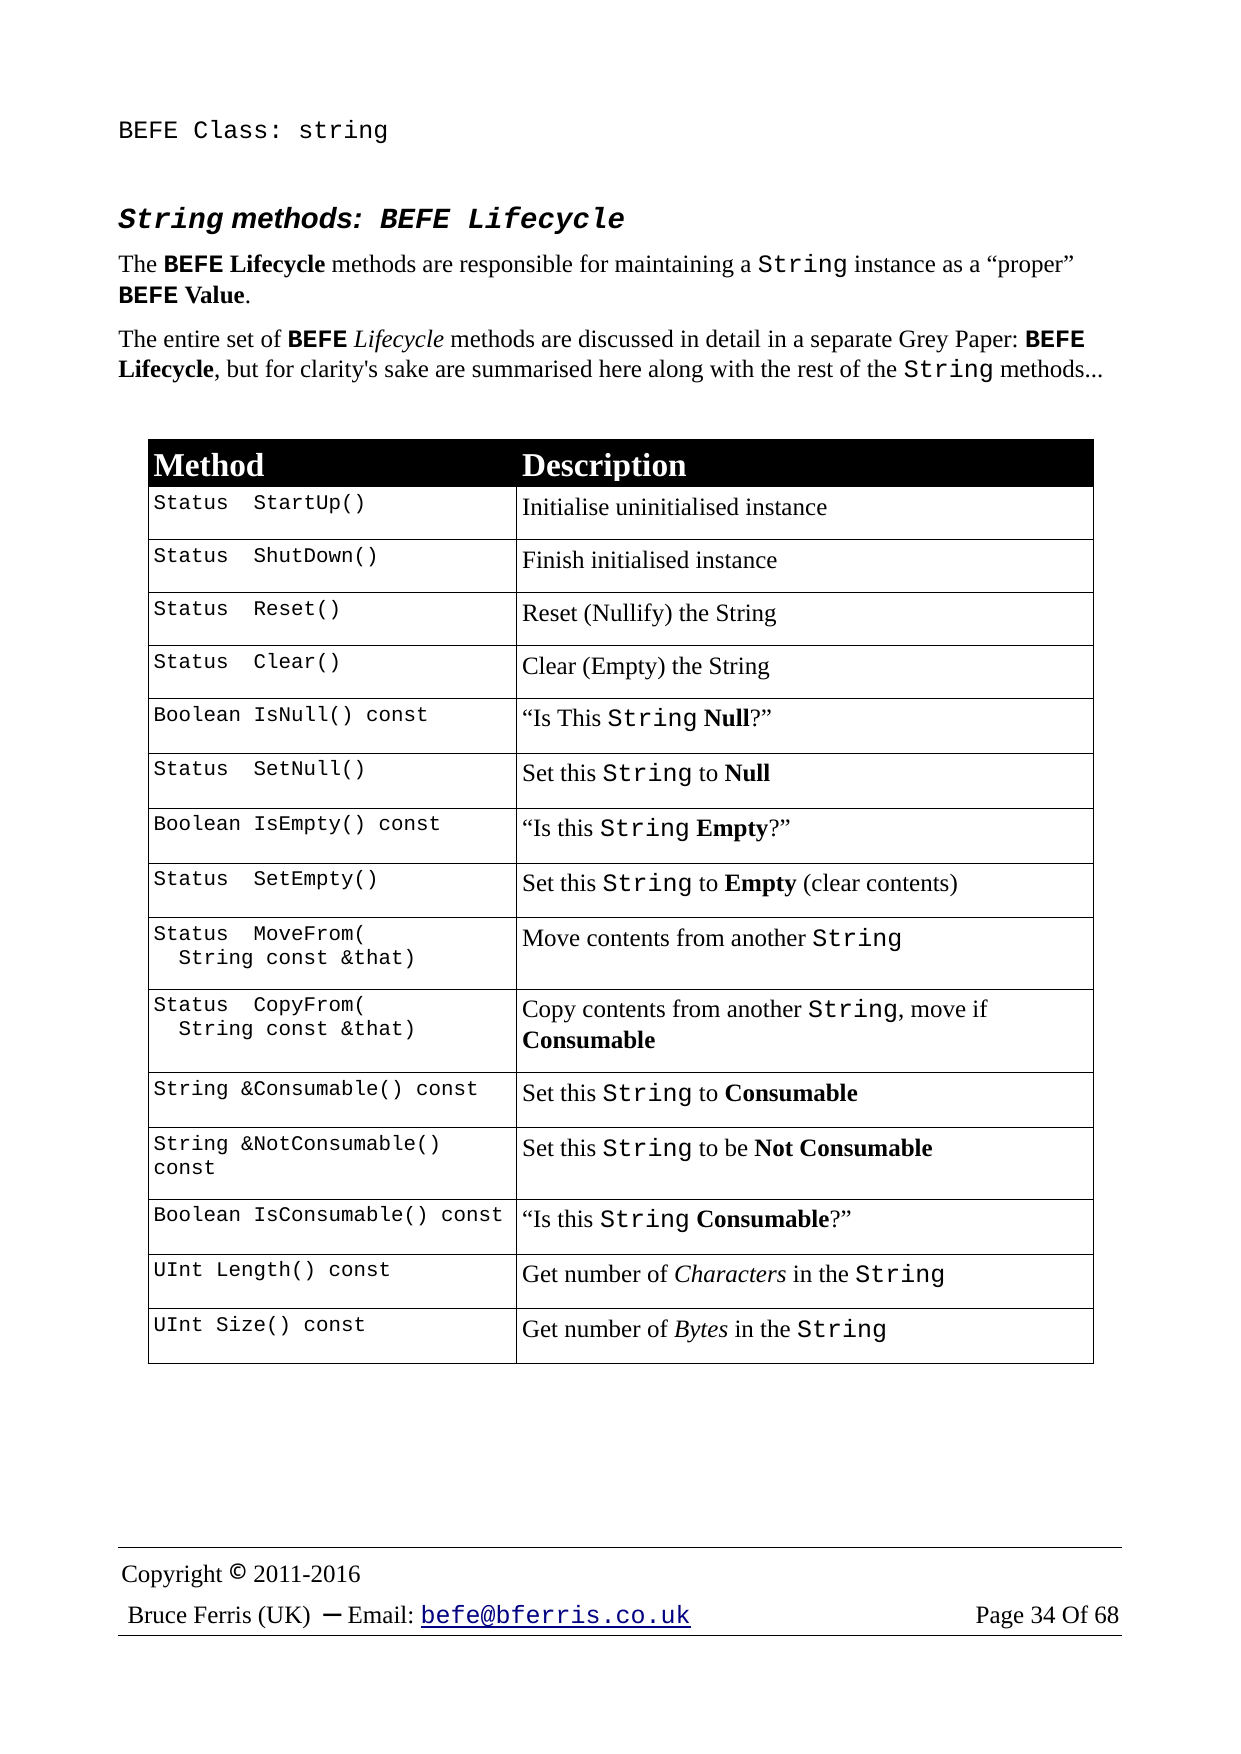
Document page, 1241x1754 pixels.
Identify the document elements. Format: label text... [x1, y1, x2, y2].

table_cell Status StartUp() [149, 487, 516, 539]
table_cell Get number of Characters in the String [517, 1255, 1093, 1308]
text The entire set of BEFE Lifecycle methods are discussed in detail in a separate Grey Paper: BEFE Lifecycle, but for clarity's sake are summarised here along with the rest of the String methods... [118, 324, 1122, 385]
table_cell Boolean IsConsumable() const [149, 1200, 516, 1253]
table_cell “Is this String Empty?” [517, 809, 1093, 862]
table_cell Status ShutDown() [149, 540, 516, 592]
table_header Method [149, 440, 516, 486]
table_cell Boolean IsEmpty() const [149, 809, 516, 862]
table_cell Set this String to Null [517, 754, 1093, 807]
subtitle String methods: BEFE Lifecycle [118, 201, 1122, 237]
table_cell Finish initialised instance [517, 540, 1093, 592]
table_cell Move contents from another String [517, 918, 1093, 989]
table_cell Set this String to be Not Consumable [517, 1128, 1093, 1198]
table_cell “Is This String Null?” [517, 699, 1093, 753]
table_cell Set this String to Consumable [517, 1073, 1093, 1127]
text The BEFE Lifecycle methods are responsible for maintaining a String instance as a “proper” BEFE Value. [118, 249, 1122, 311]
table_cell Status SetNull() [149, 754, 516, 807]
table_cell Clear (Empty) the String [517, 646, 1093, 698]
table_cell Status MoveFrom( String const &that) [149, 918, 516, 989]
table_cell Get number of Bytes in the String [517, 1309, 1093, 1363]
table_cell UInt Size() const [149, 1309, 516, 1363]
table_cell “Is this String Consumable?” [517, 1200, 1093, 1253]
table_cell String &Consumable() const [149, 1073, 516, 1127]
table_cell Copy contents from another String, move if Consumable [517, 990, 1093, 1072]
table_cell Status SetEmpty() [149, 864, 516, 917]
table_header Description [517, 440, 1093, 486]
table_cell Status Reset() [149, 593, 516, 645]
table_cell Boolean IsNull() const [149, 699, 516, 753]
table_cell Status CopyFrom( String const &that) [149, 990, 516, 1072]
table_cell String &NotConsumable() const [149, 1128, 516, 1198]
table_cell Initialise uninitialised instance [517, 487, 1093, 539]
table_cell Set this String to Empty (clear contents) [517, 864, 1093, 917]
table_cell Status Clear() [149, 646, 516, 698]
table_cell UInt Length() const [149, 1255, 516, 1308]
table_cell Reset (Nullify) the String [517, 593, 1093, 645]
